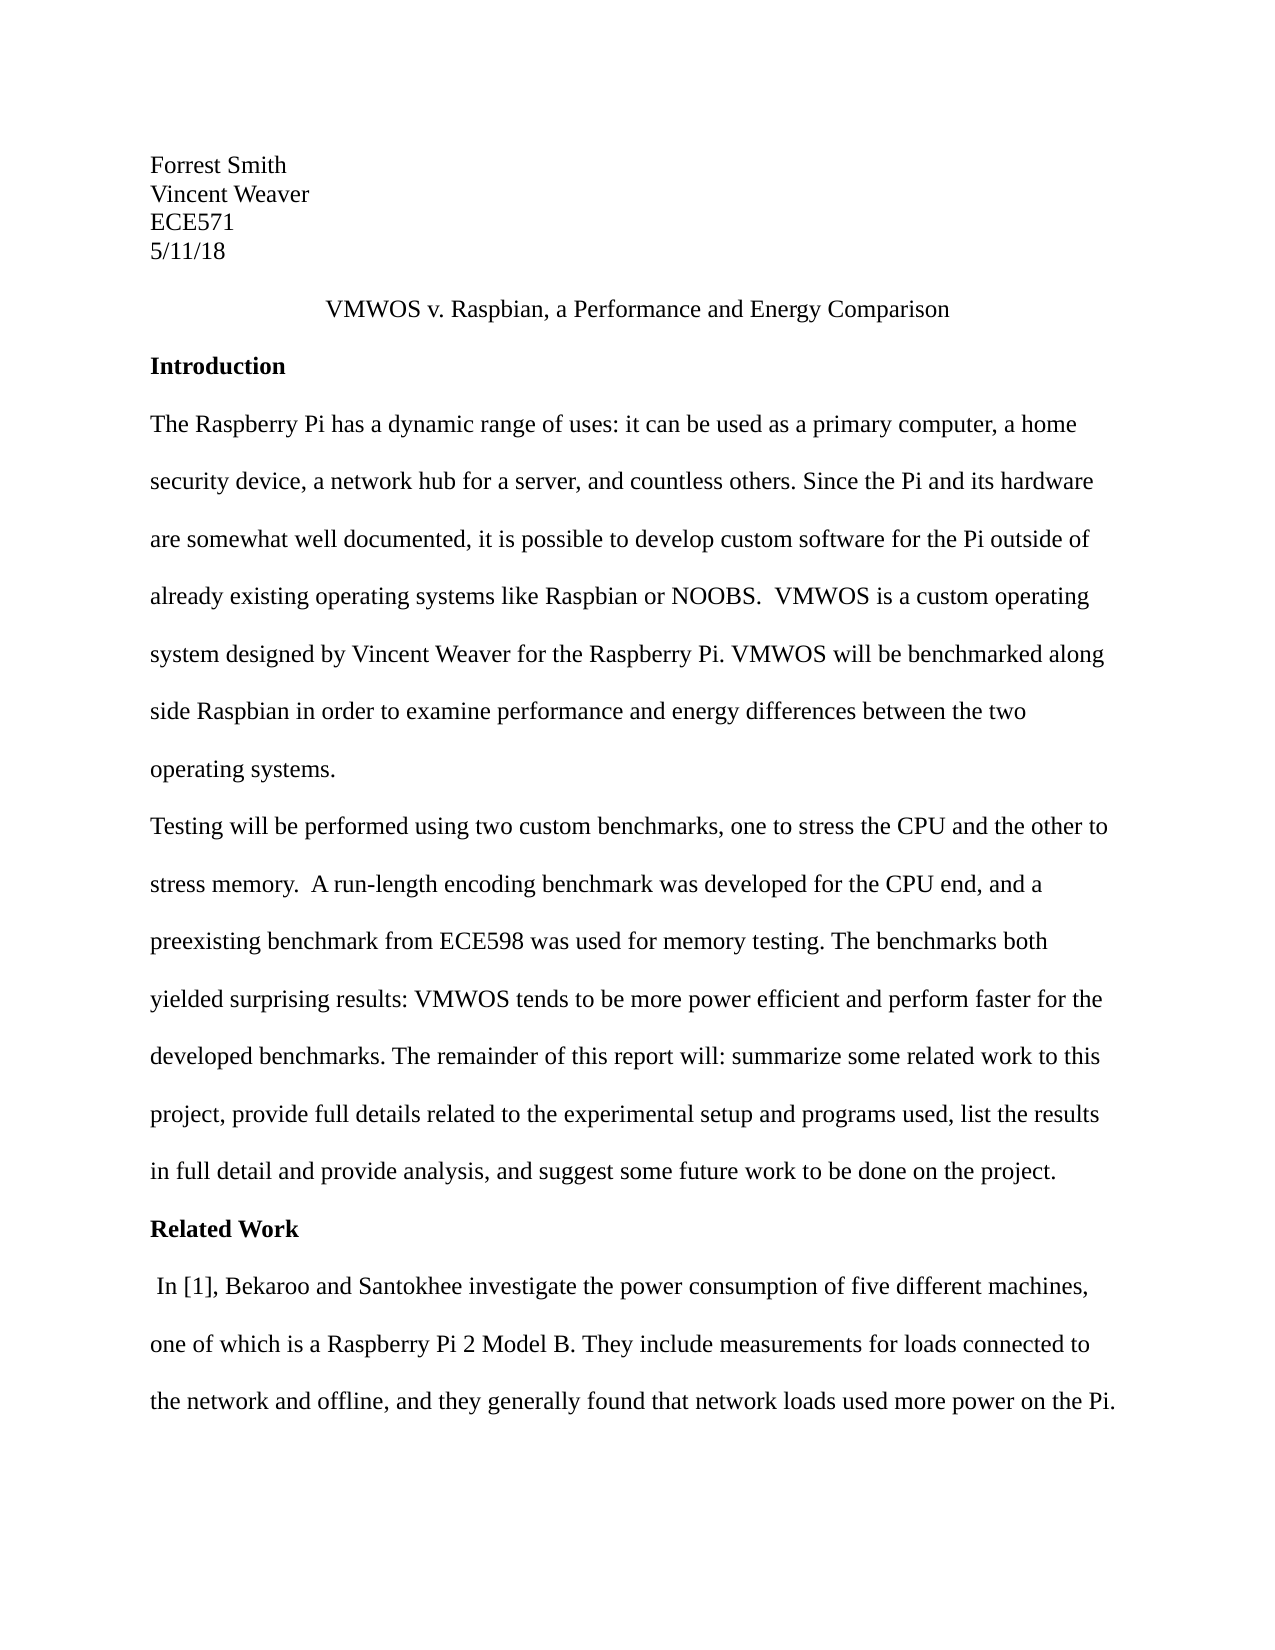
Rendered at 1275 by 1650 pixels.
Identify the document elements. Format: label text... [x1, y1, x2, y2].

text Forrest Smith [150, 150, 1125, 179]
text Testing will be performed using two custom benchmarks, one to stress the CPU and the other to stress memory. A run-length encoding benchmark was developed for the CPU end, and a preexisting benchmark from ECE598 was used for memory testing. The benchmarks both yielded surprising results: VMWOS tends to be more power efficient and perform faster for the developed benchmarks. The remainder of this report will: summarize some related work to this project, provide full details related to the experimental setup and programs used, list the results in full detail and provide analysis, and suggest some future work to be done on the project. [150, 811, 1125, 1185]
text In [1], Bekaroo and Santokhee investigate the power consumption of five different machines, one of which is a Raspberry Pi 2 Model B. They include measurements for loads connected to the network and offline, and they generally found that network loads used more power on the Pi. [150, 1271, 1125, 1415]
text The Raspberry Pi has a dynamic range of uses: it can be used as a primary computer, a home security device, a network hub for a server, and countless others. Since the Pi and its hardware are somewhat well documented, it is possible to develop custom software for the Pi outside of already existing operating systems like Raspbian or NOOBS. VMWOS is a custom operating system designed by Vincent Weaver for the Raspberry Pi. VMWOS will be benchmarked along side Raspbian in order to examine performance and energy differences between the two operating systems. [150, 409, 1125, 782]
text VMWOS v. Raspbian, a Performance and Energy Comparison [150, 294, 1125, 322]
text Vincent Weaver [150, 179, 1125, 207]
text Related Work [150, 1214, 1125, 1242]
text Introduction [150, 351, 1125, 380]
text ECE571 [150, 207, 1125, 236]
text 5/11/18 [150, 236, 1125, 265]
